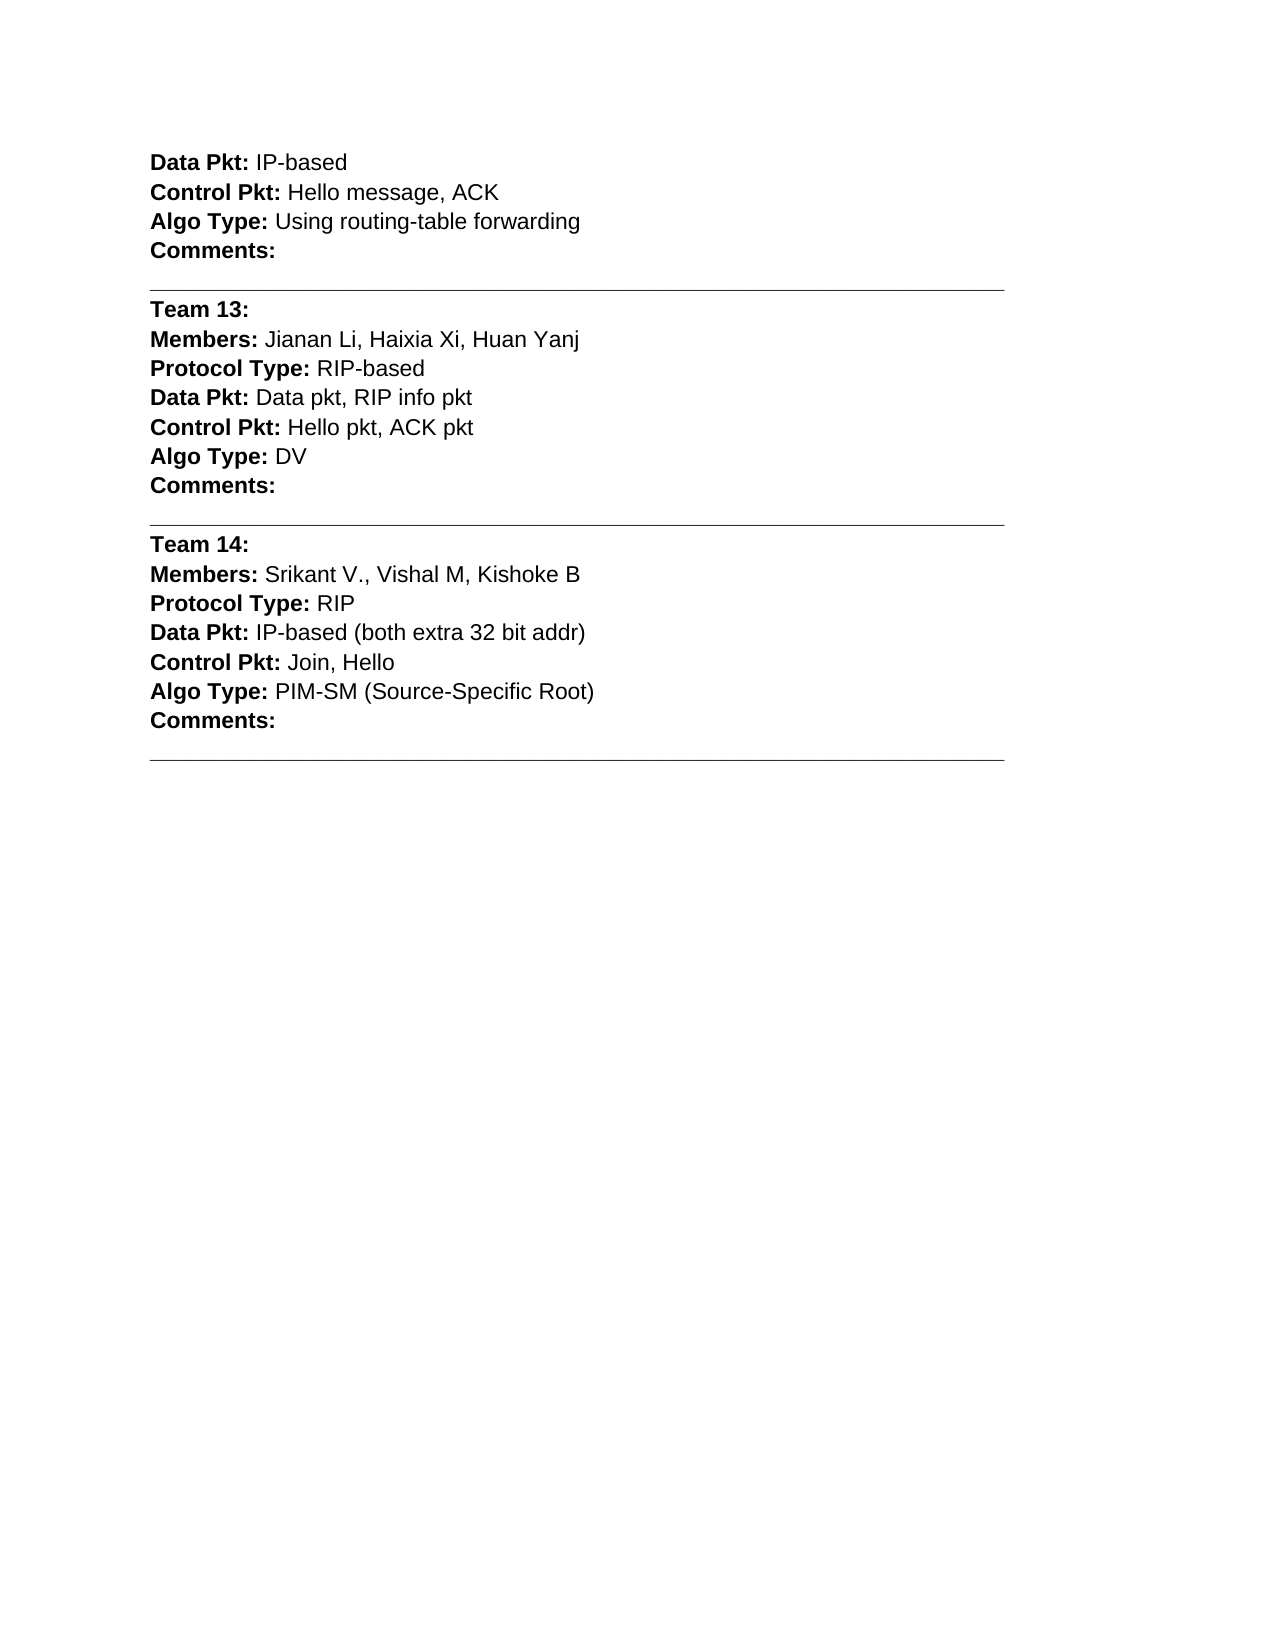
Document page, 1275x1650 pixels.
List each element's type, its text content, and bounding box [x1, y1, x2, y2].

text Members: Jianan Li, Haixia Xi, Huan Yanj [150, 326, 1125, 352]
text Algo Type: Using routing-table forwarding [150, 209, 1125, 234]
text ___________________________________________________________________ [150, 502, 1125, 528]
text Algo Type: DV [150, 444, 1125, 469]
text Data Pkt: IP-based (both extra 32 bit addr) [150, 620, 1125, 646]
text ___________________________________________________________________ [150, 737, 1125, 763]
text Comments: [150, 708, 1125, 734]
text Control Pkt: Join, Hello [150, 649, 1125, 675]
text Protocol Type: RIP-based [150, 356, 1125, 381]
text Members: Srikant V., Vishal M, Kishoke B [150, 561, 1125, 587]
text Team 14: [150, 532, 1125, 557]
text Protocol Type: RIP [150, 591, 1125, 616]
text Control Pkt: Hello pkt, ACK pkt [150, 414, 1125, 440]
text ___________________________________________________________________ [150, 267, 1125, 293]
text Control Pkt: Hello message, ACK [150, 179, 1125, 205]
text Data Pkt: IP-based [150, 150, 1125, 176]
text Comments: [150, 238, 1125, 264]
text Team 13: [150, 297, 1125, 322]
text Comments: [150, 473, 1125, 499]
text Data Pkt: Data pkt, RIP info pkt [150, 385, 1125, 411]
text Algo Type: PIM-SM (Source-Specific Root) [150, 679, 1125, 704]
